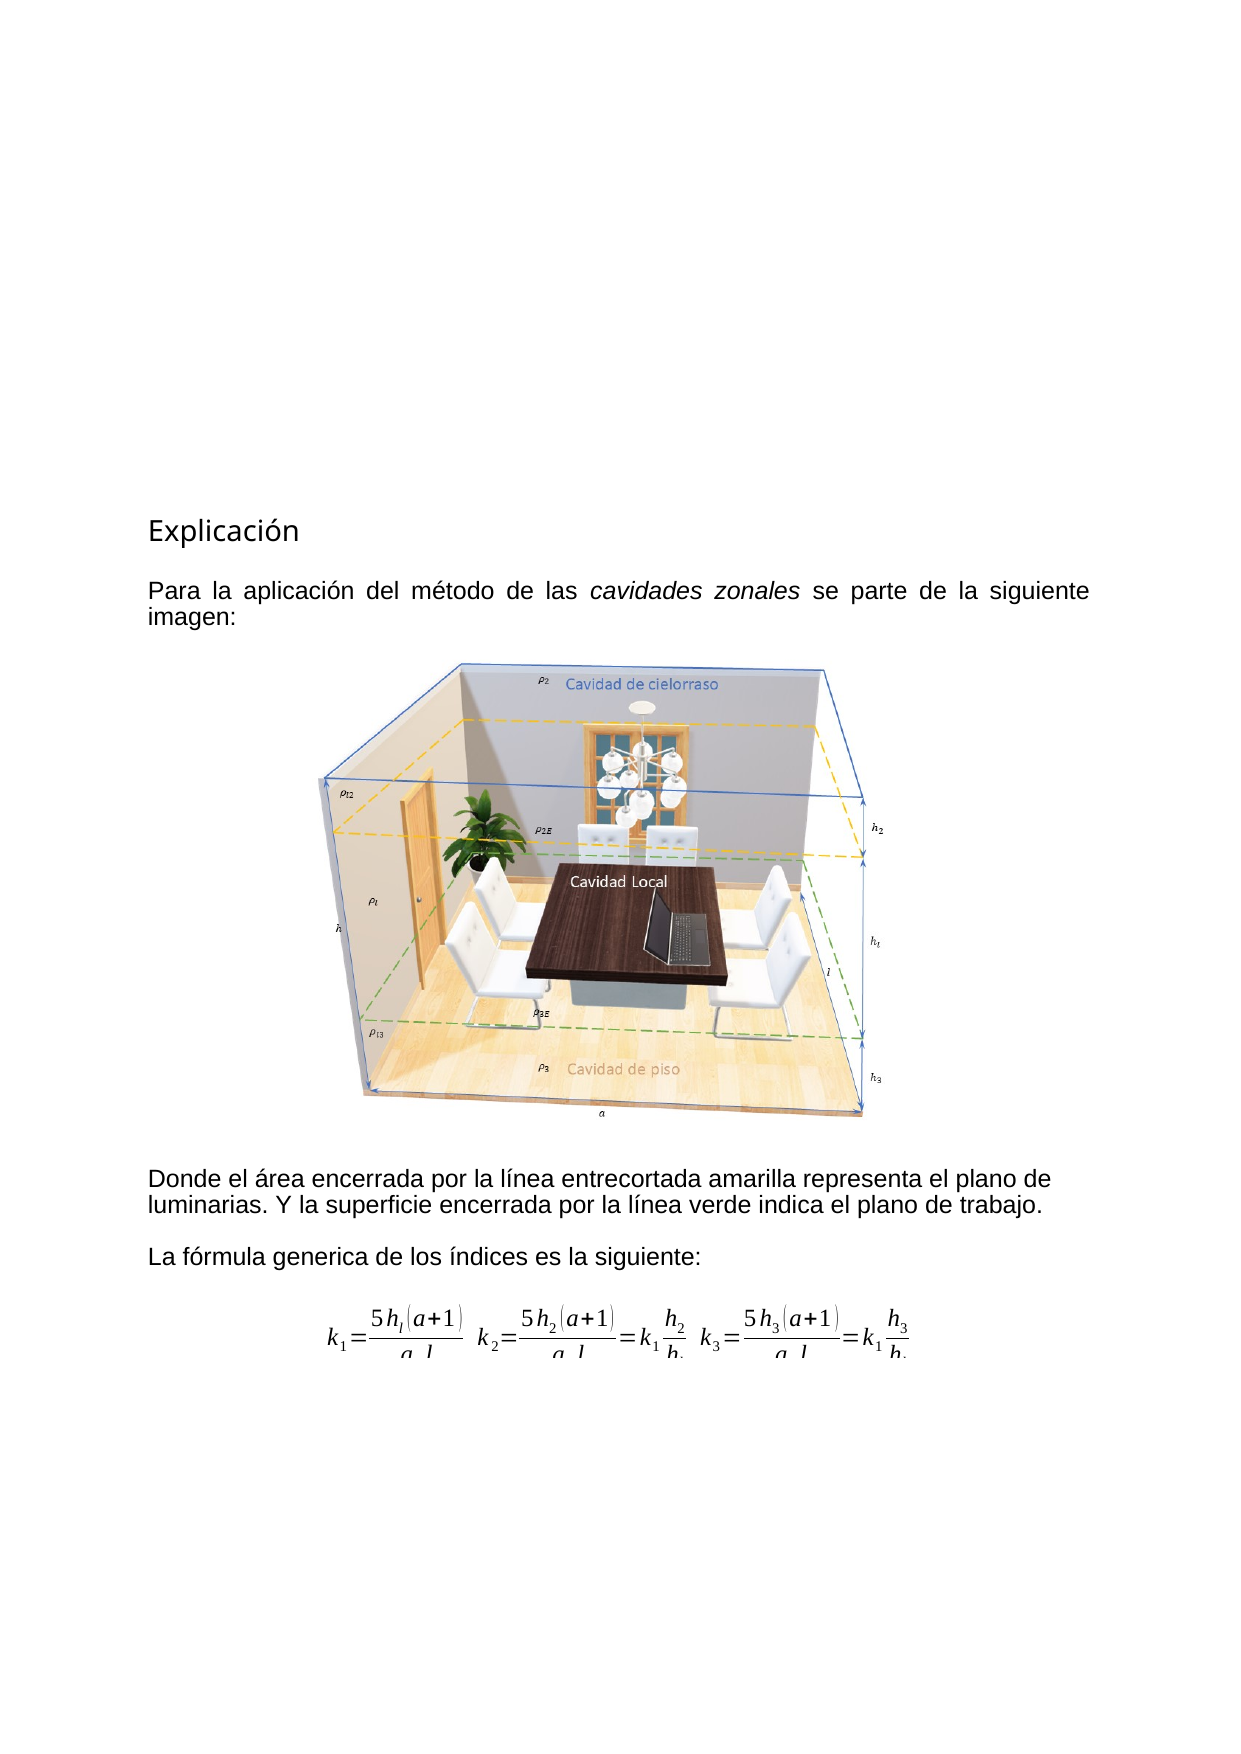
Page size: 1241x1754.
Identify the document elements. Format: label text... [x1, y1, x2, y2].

text Para la aplicación del método de las cavidades zonales se parte de la siguiente imagen: [148, 579, 1090, 631]
text Explicación [148, 513, 1090, 548]
text Donde el área encerrada por la línea entrecortada amarilla representa el plano de luminarias. Y la superficie encerrada por la línea verde indica el plano de trabajo. [148, 1167, 1090, 1219]
text [148, 631, 1090, 636]
text La fórmula generica de los índices es la siguiente: [148, 1245, 1090, 1271]
picture [147, 636, 1091, 1167]
